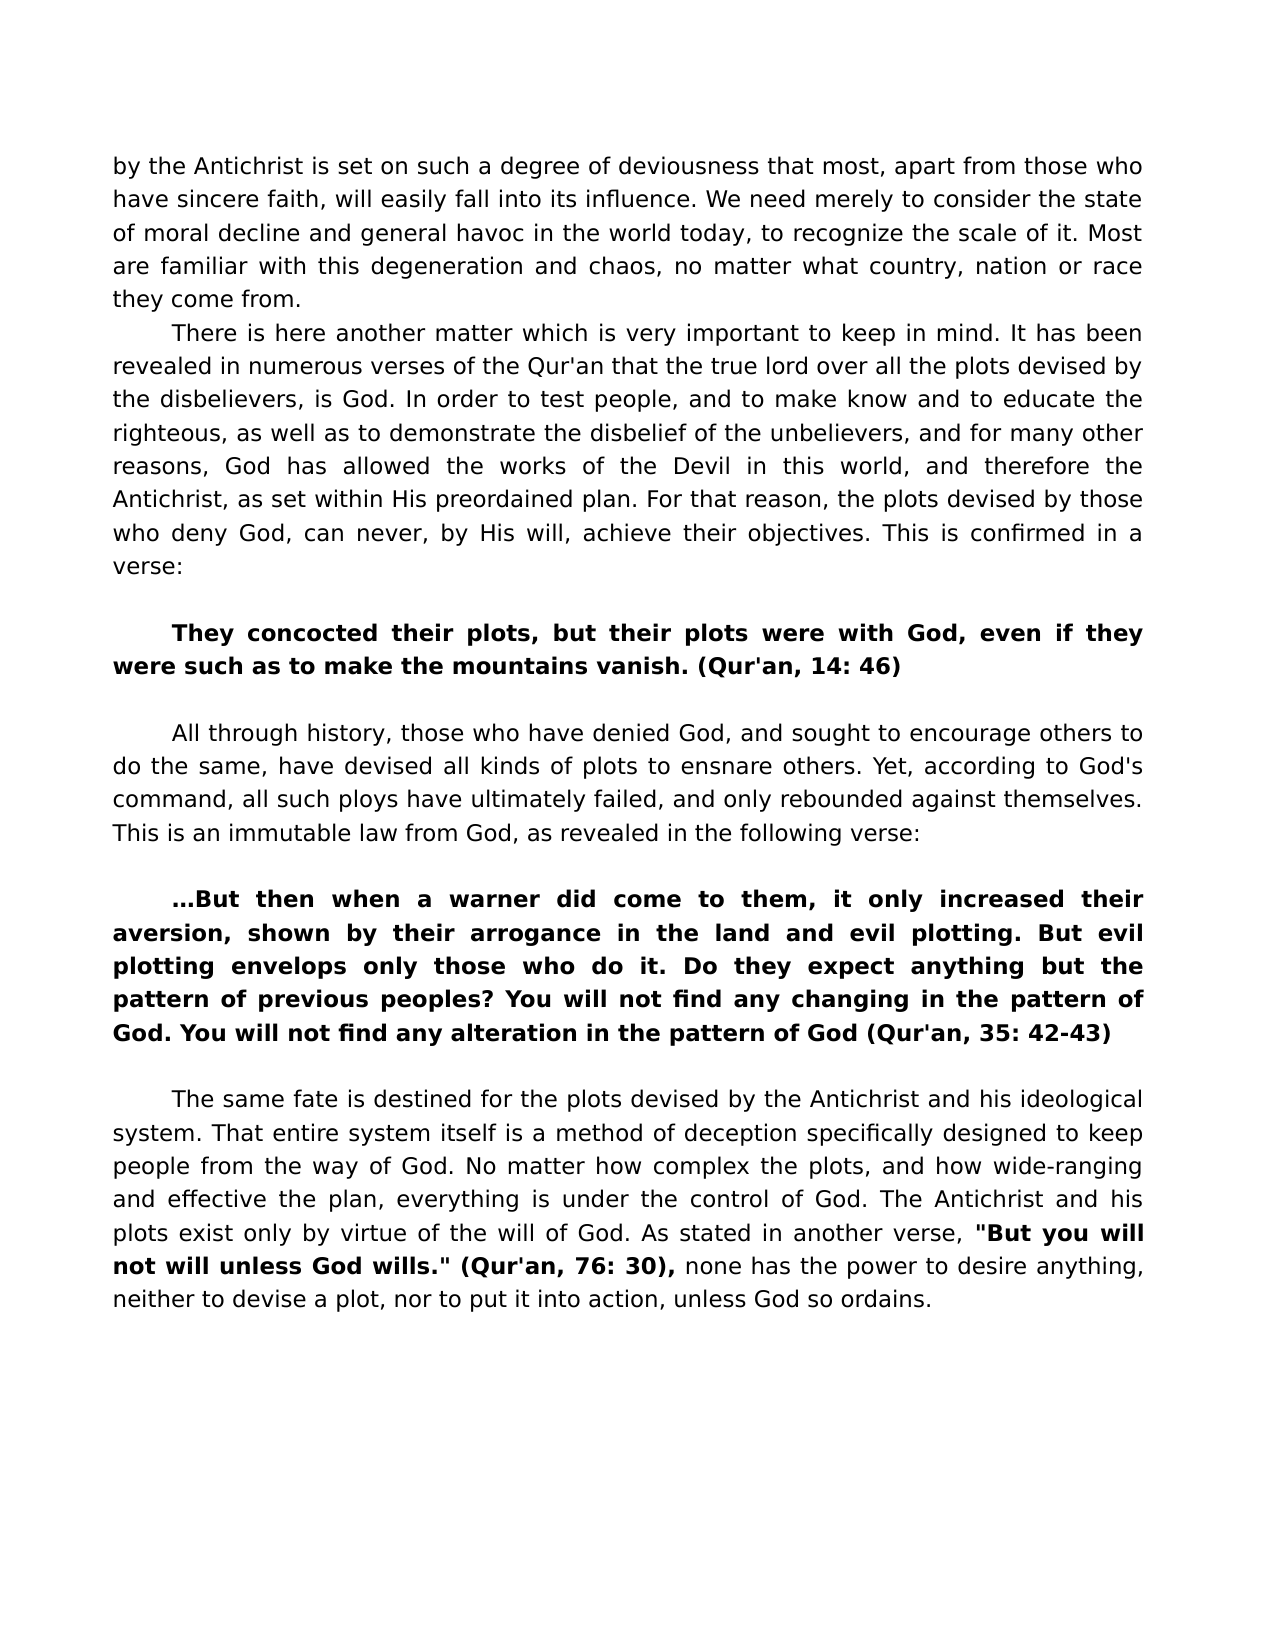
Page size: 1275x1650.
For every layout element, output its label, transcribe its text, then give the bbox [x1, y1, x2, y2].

text by the Antichrist is set on such a degree of deviousness that most, apart from those who have sincere faith, will easily fall into its influence. We need merely to consider the state of moral decline and general havoc in the world today, to recognize the scale of it. Most are familiar with this degeneration and chaos, no matter what country, nation or race they come from. [112, 148, 1145, 314]
text The same fate is destined for the plots devised by the Antichrist and his ideological system. That entire system itself is a method of deception specifically designed to keep people from the way of God. No matter how complex the plots, and how wide-ranging and effective the plan, everything is under the control of God. The Antichrist and his plots exist only by virtue of the will of God. As stated in another verse, "But you will not will unless God wills." (Qur'an, 76: 30), none has the power to desire anything, neither to devise a plot, nor to put it into action, unless God so ordains. [112, 1081, 1145, 1314]
text All through history, those who have denied God, and sought to encourage others to do the same, have devised all kinds of plots to ensnare others. Yet, according to God's command, all such ploys have ultimately failed, and only rebounded against themselves. This is an immutable law from God, as revealed in the following verse: [112, 714, 1145, 848]
text There is here another matter which is very important to keep in mind. It has been revealed in numerous verses of the Qur'an that the true lord over all the plots devised by the disbelievers, is God. In order to test people, and to make know and to educate the righteous, as well as to demonstrate the disbelief of the unbelievers, and for many other reasons, God has allowed the works of the Devil in this world, and therefore the Antichrist, as set within His preordained plan. For that reason, the plots devised by those who deny God, can never, by His will, achieve their objectives. This is confirmed in a verse: [112, 314, 1145, 581]
text They concocted their plots, but their plots were with God, even if they were such as to make the mountains vanish. (Qur'an, 14: 46) [112, 614, 1145, 681]
text …But then when a warner did come to them, it only increased their aversion, shown by their arrogance in the land and evil plotting. But evil plotting envelops only those who do it. Do they expect anything but the pattern of previous peoples? You will not find any changing in the pattern of God. You will not find any alteration in the pattern of God (Qur'an, 35: 42-43) [112, 881, 1145, 1048]
